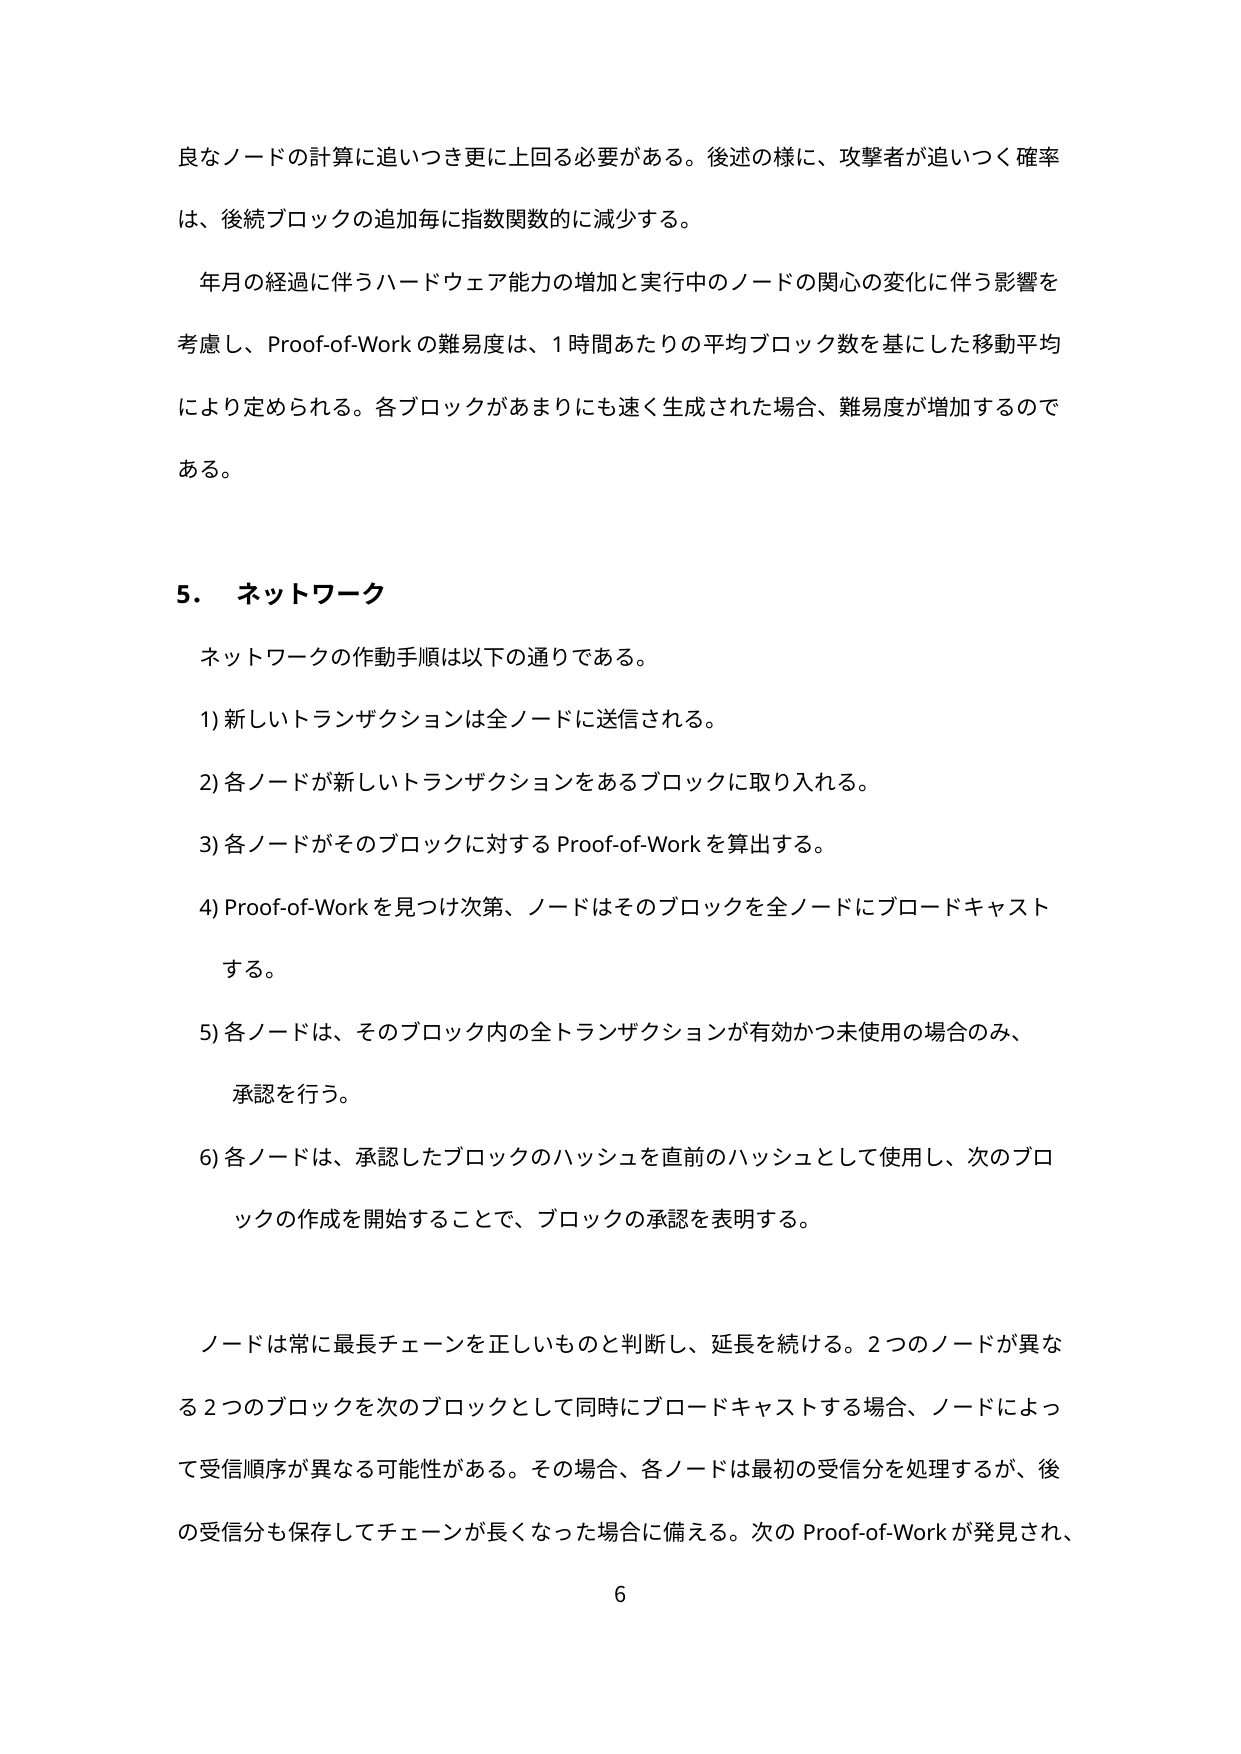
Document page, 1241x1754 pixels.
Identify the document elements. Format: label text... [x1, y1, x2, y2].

text 2) 各ノードが新しいトランザクションをあるブロックに取り入れる。 [177, 739, 1063, 801]
list ネットワーク [176, 551, 1063, 614]
text 承認を行う。 [177, 1051, 1063, 1114]
text ックの作成を開始することで、ブロックの承認を表明する。 [177, 1176, 1063, 1239]
text 4) Proof-of-Workを見つけ次第、ノードはそのブロックを全ノードにブロードキャスト [177, 864, 1063, 926]
text 6) 各ノードは、承認したブロックのハッシュを直前のハッシュとして使用し、次のブロ [177, 1114, 1063, 1176]
text 1) 新しいトランザクションは全ノードに送信される。 [177, 676, 1063, 739]
text ノードは常に最長チェーンを正しいものと判断し、延長を続ける。2つのノードが異なる2つのブロックを次のブロックとして同時にブロードキャストする場合、ノードによって受信順序が異なる可能性がある。その場合、各ノードは最初の受信分を処理するが、後の受信分も保存してチェーンが長くなった場合に備える。次のProof-of-Workが発見され、どちらかのチェーンが伸びた時に、短い側のチェーンに取り組んでいたノードは長いチェーンに切り替える事となる。 [177, 1301, 1063, 1551]
text 年月の経過に伴うハードウェア能力の増加と実行中のノードの関心の変化に伴う影響を考慮し、Proof-of-Workの難易度は、1時間あたりの平均ブロック数を基にした移動平均により定められる。各ブロックがあまりにも速く生成された場合、難易度が増加するのである。 [177, 239, 1063, 489]
text 良なノードの計算に追いつき更に上回る必要がある。後述の様に、攻撃者が追いつく確率は、後続ブロックの追加毎に指数関数的に減少する。 [177, 114, 1063, 239]
text ネットワークの作動手順は以下の通りである。 [177, 614, 1063, 676]
text する。 [177, 926, 1063, 989]
text 3) 各ノードがそのブロックに対するProof-of-Workを算出する。 [177, 801, 1063, 864]
text 5) 各ノードは、そのブロック内の全トランザクションが有効かつ未使用の場合のみ、 [177, 989, 1063, 1051]
